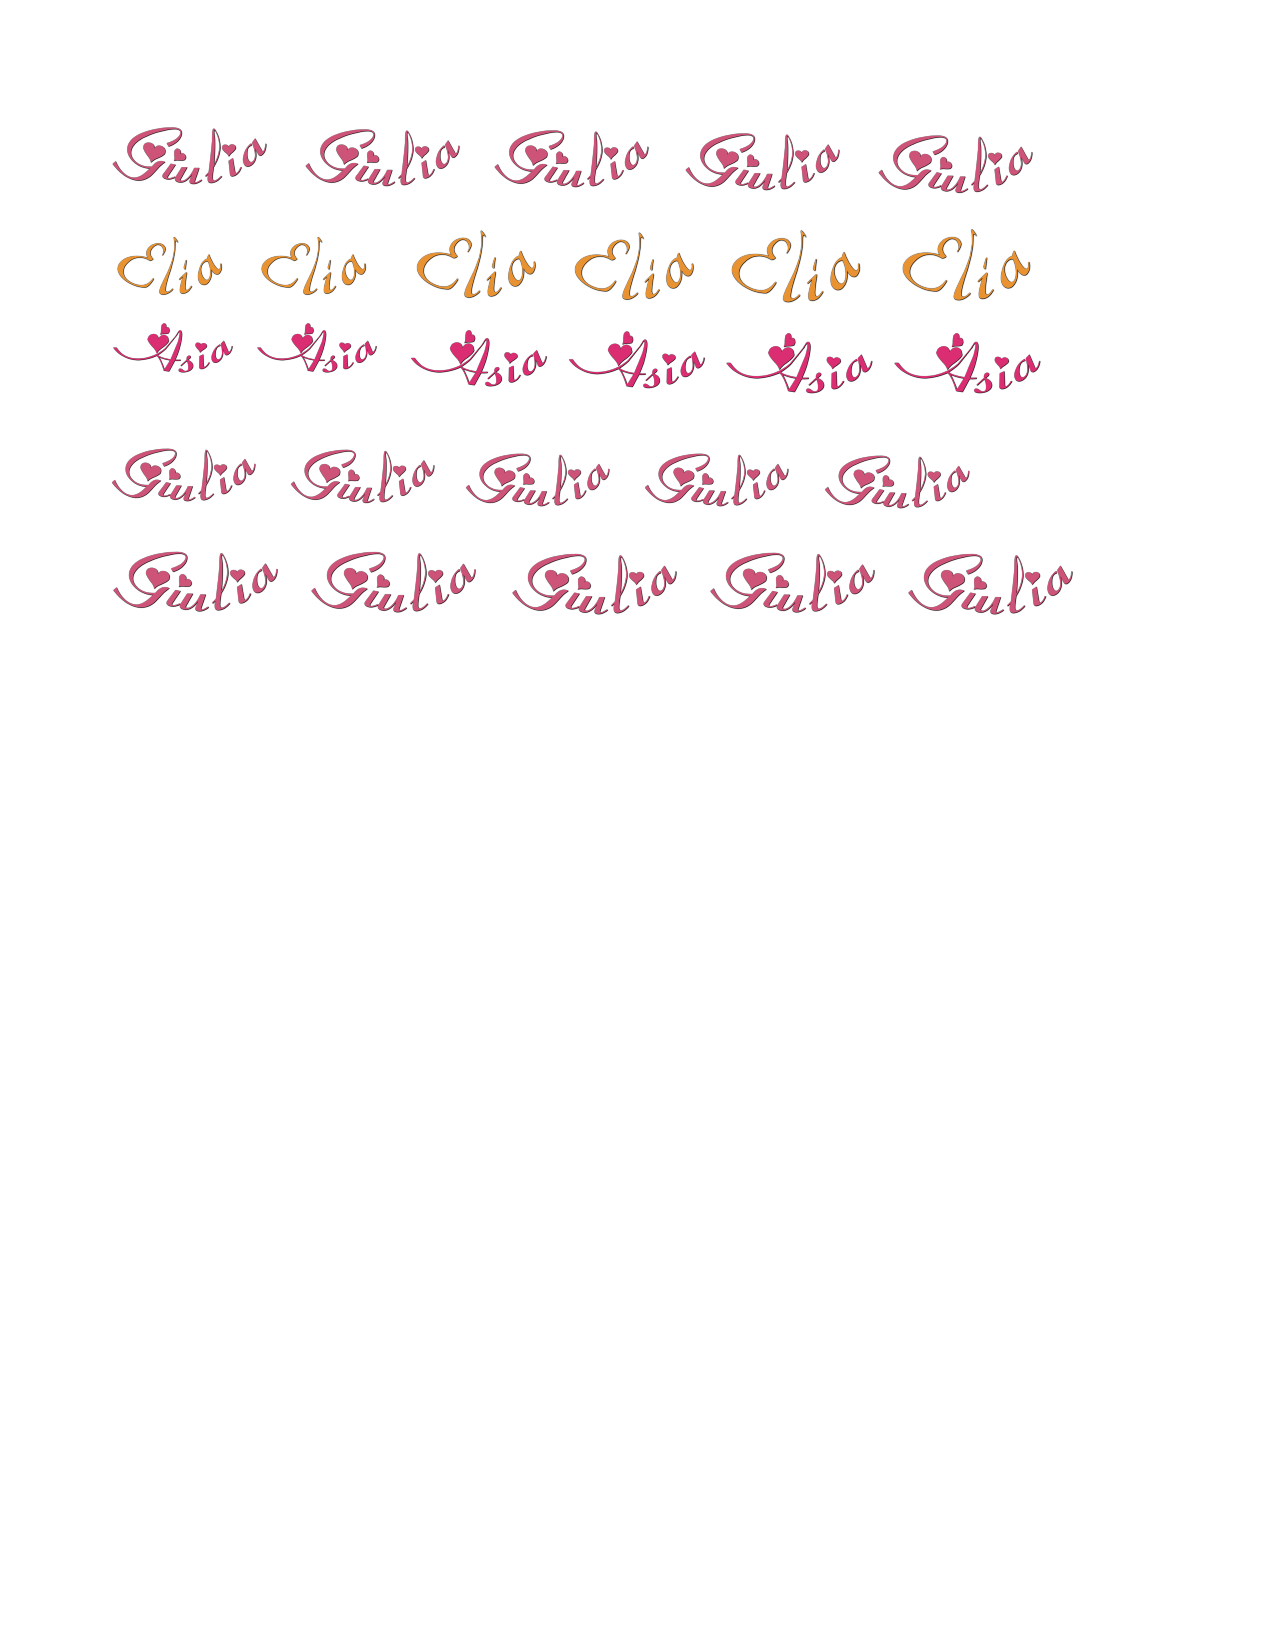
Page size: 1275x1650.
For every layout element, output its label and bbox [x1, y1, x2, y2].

picture [281, 442, 447, 516]
picture [564, 221, 713, 307]
picture [108, 227, 238, 301]
picture [102, 440, 268, 514]
picture [102, 118, 280, 198]
picture [295, 120, 473, 200]
picture [252, 310, 383, 387]
picture [868, 127, 1046, 207]
picture [891, 217, 1051, 308]
picture [720, 317, 880, 411]
picture [406, 219, 555, 305]
picture [108, 310, 239, 387]
picture [888, 317, 1048, 411]
picture [721, 218, 881, 310]
picture [102, 542, 292, 626]
picture [563, 317, 712, 405]
picture [405, 315, 554, 403]
picture [699, 543, 889, 627]
picture [501, 545, 691, 629]
picture [300, 542, 490, 627]
picture [675, 124, 853, 204]
picture [816, 447, 982, 521]
picture [635, 445, 801, 519]
picture [897, 544, 1087, 629]
picture [456, 445, 622, 519]
picture [252, 227, 383, 301]
picture [484, 121, 662, 201]
